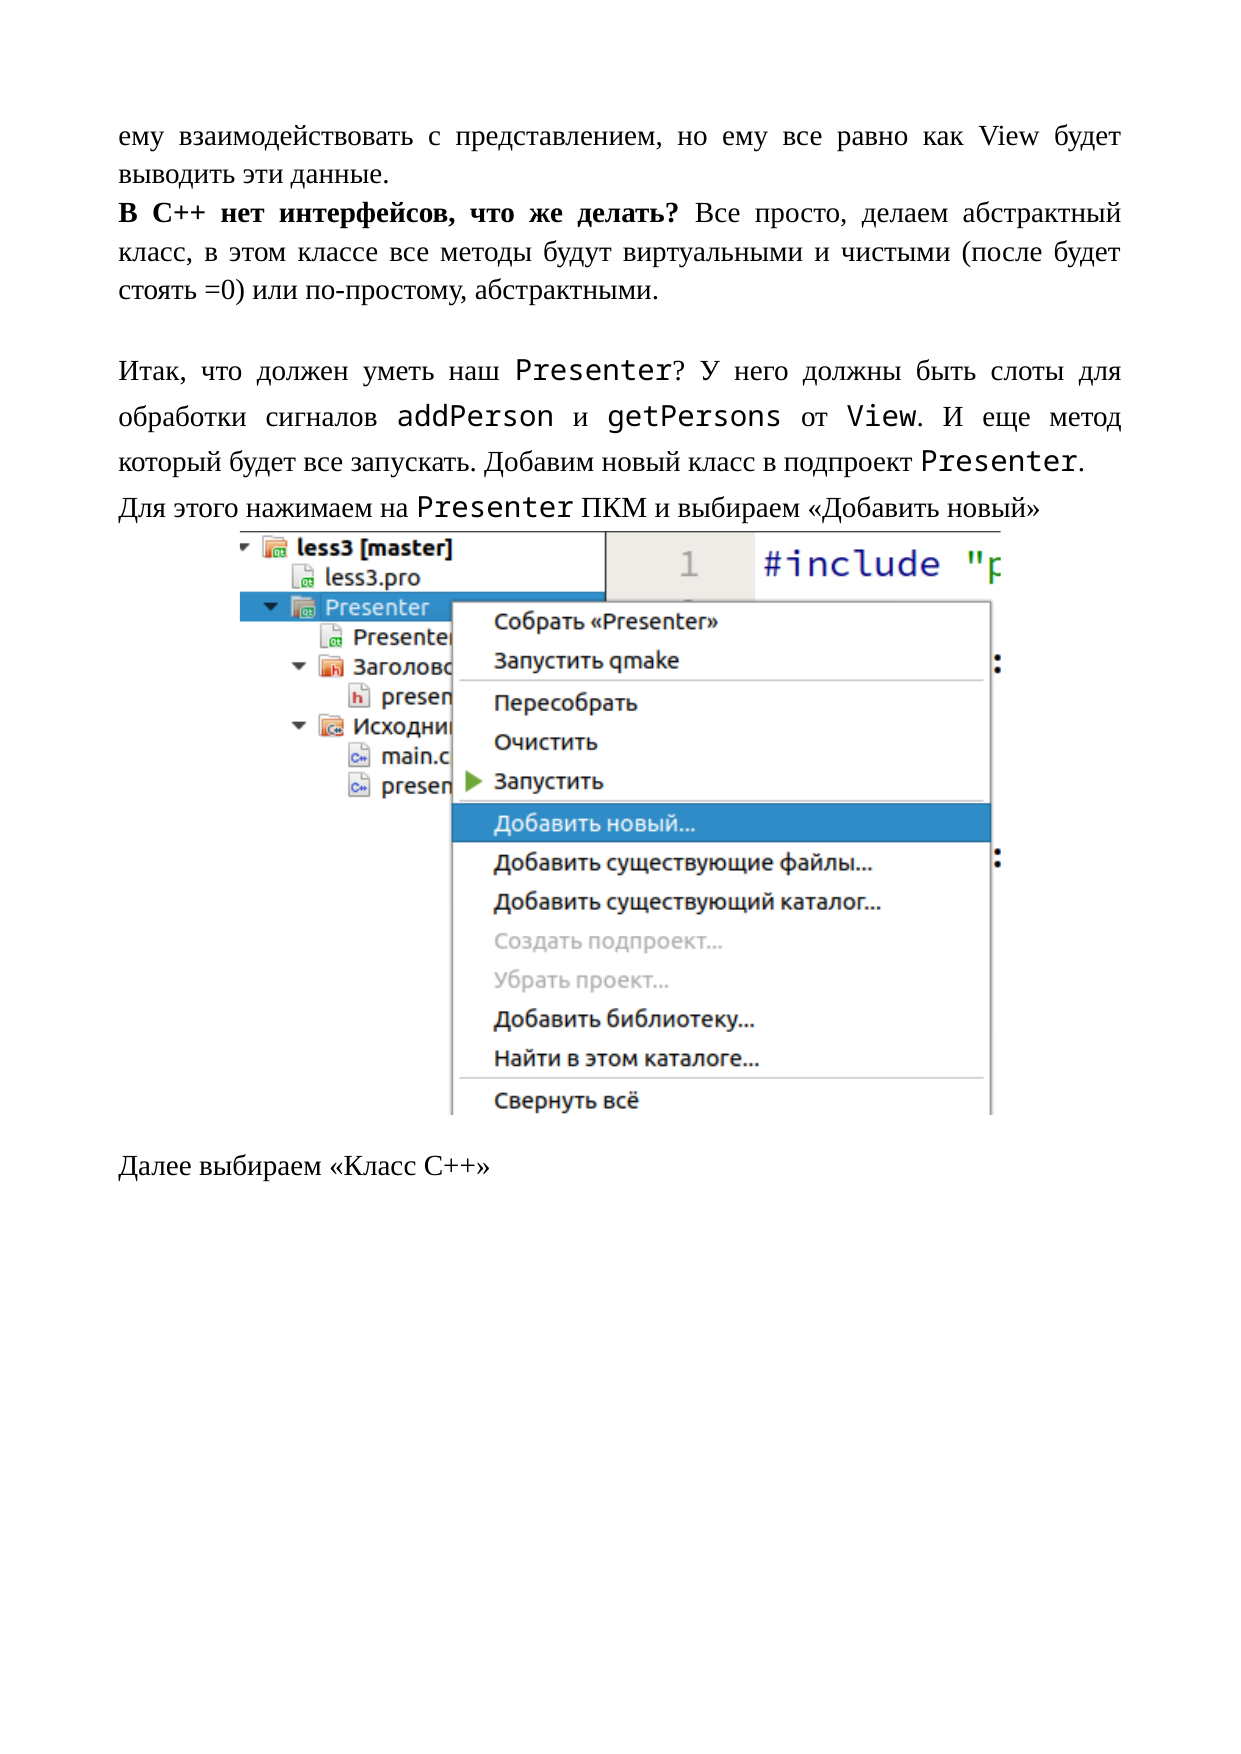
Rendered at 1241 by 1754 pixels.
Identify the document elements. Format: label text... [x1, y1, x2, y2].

picture [239, 531, 1001, 1115]
text Итак, что должен уметь наш Presenter? У него должны быть слоты для обработки сигналов addPerson и getPersons от View. И еще метод который будет все запускать. Добавим новый класс в подпроект Presenter. [118, 349, 1122, 480]
text Для этого нажимаем на Presenter ПКМ и выбираем «Добавить новый» [118, 486, 1122, 526]
text В С++ нет интерфейсов, что же делать? Все просто, делаем абстрактный класс, в этом классе все методы будут виртуальными и чистыми (после будет стоять =0) или по-простому, абстрактными. [118, 195, 1122, 306]
text ему взаимодействовать с представлением, но ему все равно как View будет выводить эти данные. [118, 118, 1122, 190]
text Далее выбираем «Класс C++» [118, 1148, 1122, 1182]
